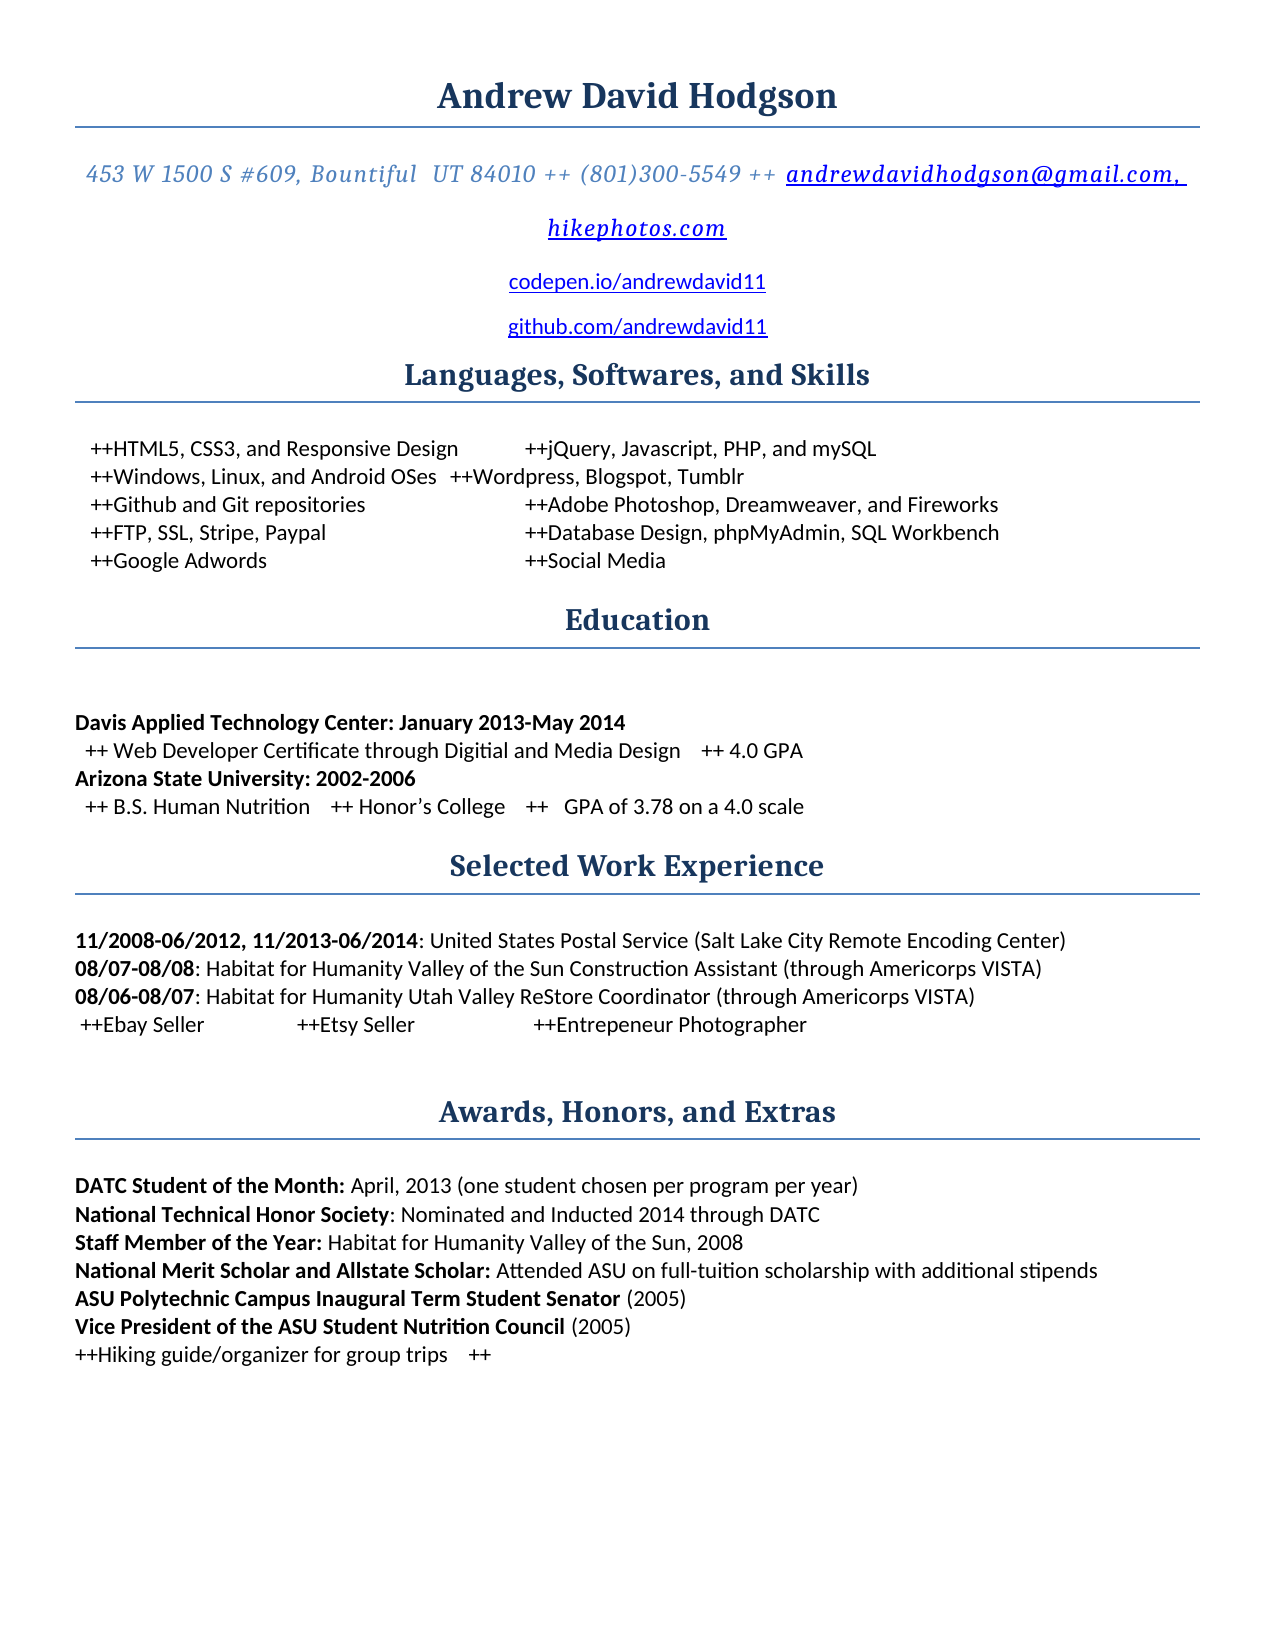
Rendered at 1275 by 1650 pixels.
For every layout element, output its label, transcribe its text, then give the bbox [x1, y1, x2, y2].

text ++FTP, SSL, Stripe, Paypal ++Database Design, phpMyAdmin, SQL Workbench [75, 518, 1200, 547]
text DATC Student of the Month: April, 2013 (one student chosen per program per year) [75, 1172, 1200, 1200]
text Vice President of the ASU Student Nutrition Council (2005) [75, 1312, 1200, 1340]
text ++ Web Developer Certificate through Digitial and Media Design ++ 4.0 GPA [75, 736, 1200, 764]
text ++HTML5, CSS3, and Responsive Design ++jQuery, Javascript, PHP, and mySQL [75, 434, 1200, 462]
title Selected Work Experience [75, 848, 1200, 893]
title Languages, Softwares, and Skills [75, 357, 1200, 401]
title Education [75, 603, 1200, 647]
title Andrew David Hodgson [75, 75, 1200, 126]
text ++Ebay Seller ++Etsy Seller ++Entrepeneur Photographer [75, 1010, 1200, 1038]
text 08/07-08/08: Habitat for Humanity Valley of the Sun Construction Assistant (through Americorps VISTA) [75, 954, 1200, 982]
subtitle 453 W 1500 S #609, Bountiful UT 84010 ++ (801)300-5549 ++ andrewdavidhodgson@gmail.com, [75, 160, 1200, 188]
text ASU Polytechnic Campus Inaugural Term Student Senator (2005) [75, 1284, 1200, 1312]
text github.com/andrewdavid11 [75, 312, 1200, 340]
text codepen.io/andrewdavid11 [75, 267, 1200, 296]
text 08/06-08/07: Habitat for Humanity Utah Valley ReStore Coordinator (through Americorps VISTA) [75, 982, 1200, 1010]
text Staff Member of the Year: Habitat for Humanity Valley of the Sun, 2008 [75, 1228, 1200, 1256]
text ++Hiking guide/organizer for group trips ++ [75, 1340, 1200, 1368]
text 11/2008-06/2012, 11/2013-06/2014: United States Postal Service (Salt Lake City Remote Encoding Center) [75, 926, 1200, 954]
text ++Google Adwords ++Social Media [75, 547, 1200, 574]
text ++ B.S. Human Nutrition ++ Honor’s College ++ GPA of 3.78 on a 4.0 scale [75, 792, 1200, 820]
text Davis Applied Technology Center: January 2013-May 2014 [75, 708, 1200, 736]
text ++Github and Git repositories ++Adobe Photoshop, Dreamweaver, and Fireworks [75, 491, 1200, 518]
title Awards, Honors, and Extras [75, 1094, 1200, 1138]
text Arizona State University: 2002-2006 [75, 764, 1200, 792]
text National Technical Honor Society: Nominated and Inducted 2014 through DATC [75, 1200, 1200, 1228]
subtitle hikephotos.com [75, 214, 1200, 242]
text National Merit Scholar and Allstate Scholar: Attended ASU on full-tuition scholarship with additional stipends [75, 1256, 1200, 1284]
text ++Windows, Linux, and Android OSes ++Wordpress, Blogspot, Tumblr [75, 462, 1200, 491]
